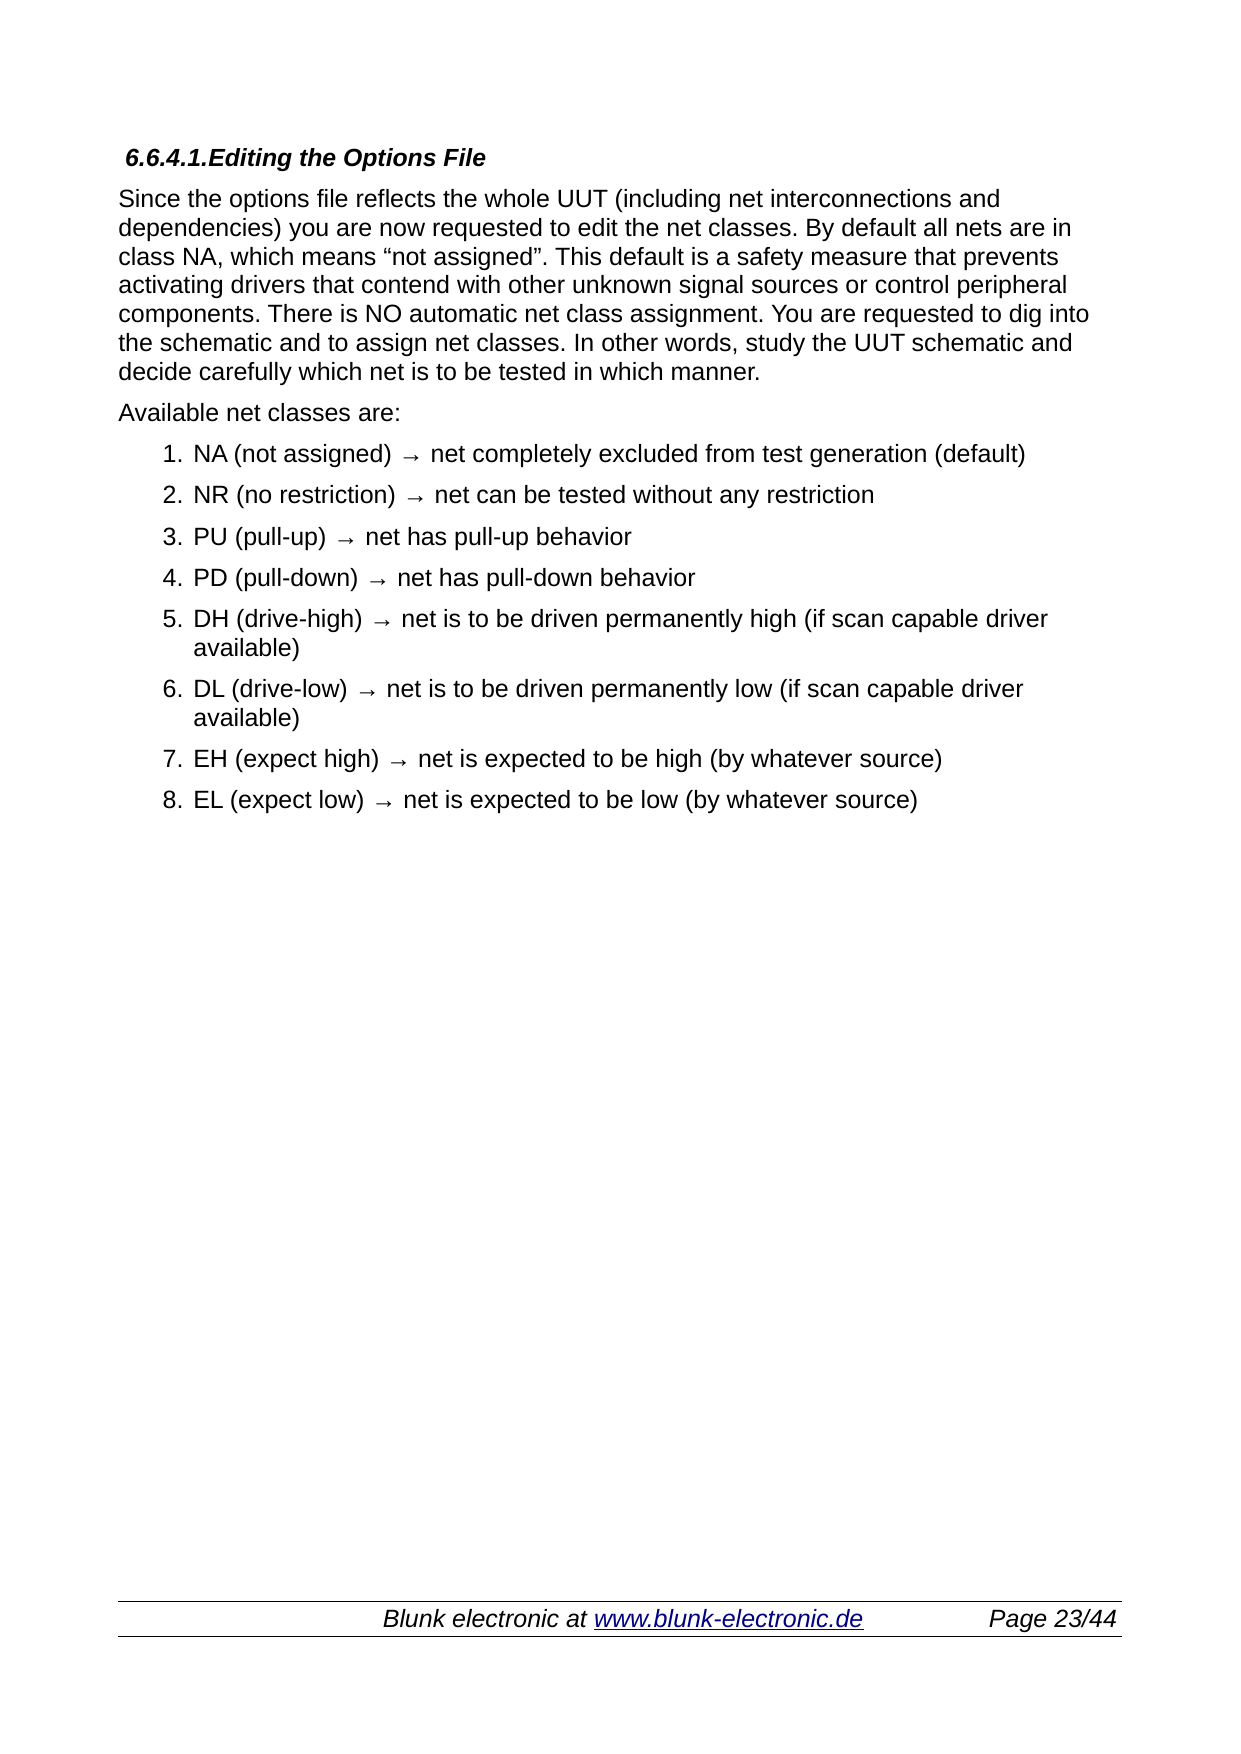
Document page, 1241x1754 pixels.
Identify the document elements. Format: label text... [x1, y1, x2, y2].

list PU (pull-up) → net has pull-up behavior [156, 522, 1122, 550]
subtitle Editing the Options File [118, 143, 1122, 172]
list EH (expect high) → net is expected to be high (by whatever source) [156, 744, 1122, 773]
text Since the options file reflects the whole UUT (including net interconnections and dependencies) you are now requested to edit the net classes. By default all nets are in class NA, which means “not assigned”. This default is a safety measure that prevents activating drivers that contend with other unknown signal sources or control peripheral components. There is NO automatic net class assignment. You are requested to dig into the schematic and to assign net classes. In other words, study the UUT schematic and decide carefully which net is to be tested in which manner. [118, 184, 1122, 385]
list DL (drive-low) → net is to be driven permanently low (if scan capable driver available) [156, 674, 1122, 732]
list PD (pull-down) → net has pull-down behavior [156, 563, 1122, 592]
list DH (drive-high) → net is to be driven permanently high (if scan capable driver available) [156, 604, 1122, 662]
list NR (no restriction) → net can be tested without any restriction [156, 480, 1122, 509]
list EL (expect low) → net is expected to be low (by whatever source) [156, 785, 1122, 814]
list NA (not assigned) → net completely excluded from test generation (default) [156, 439, 1122, 468]
text Available net classes are: [118, 398, 1122, 427]
